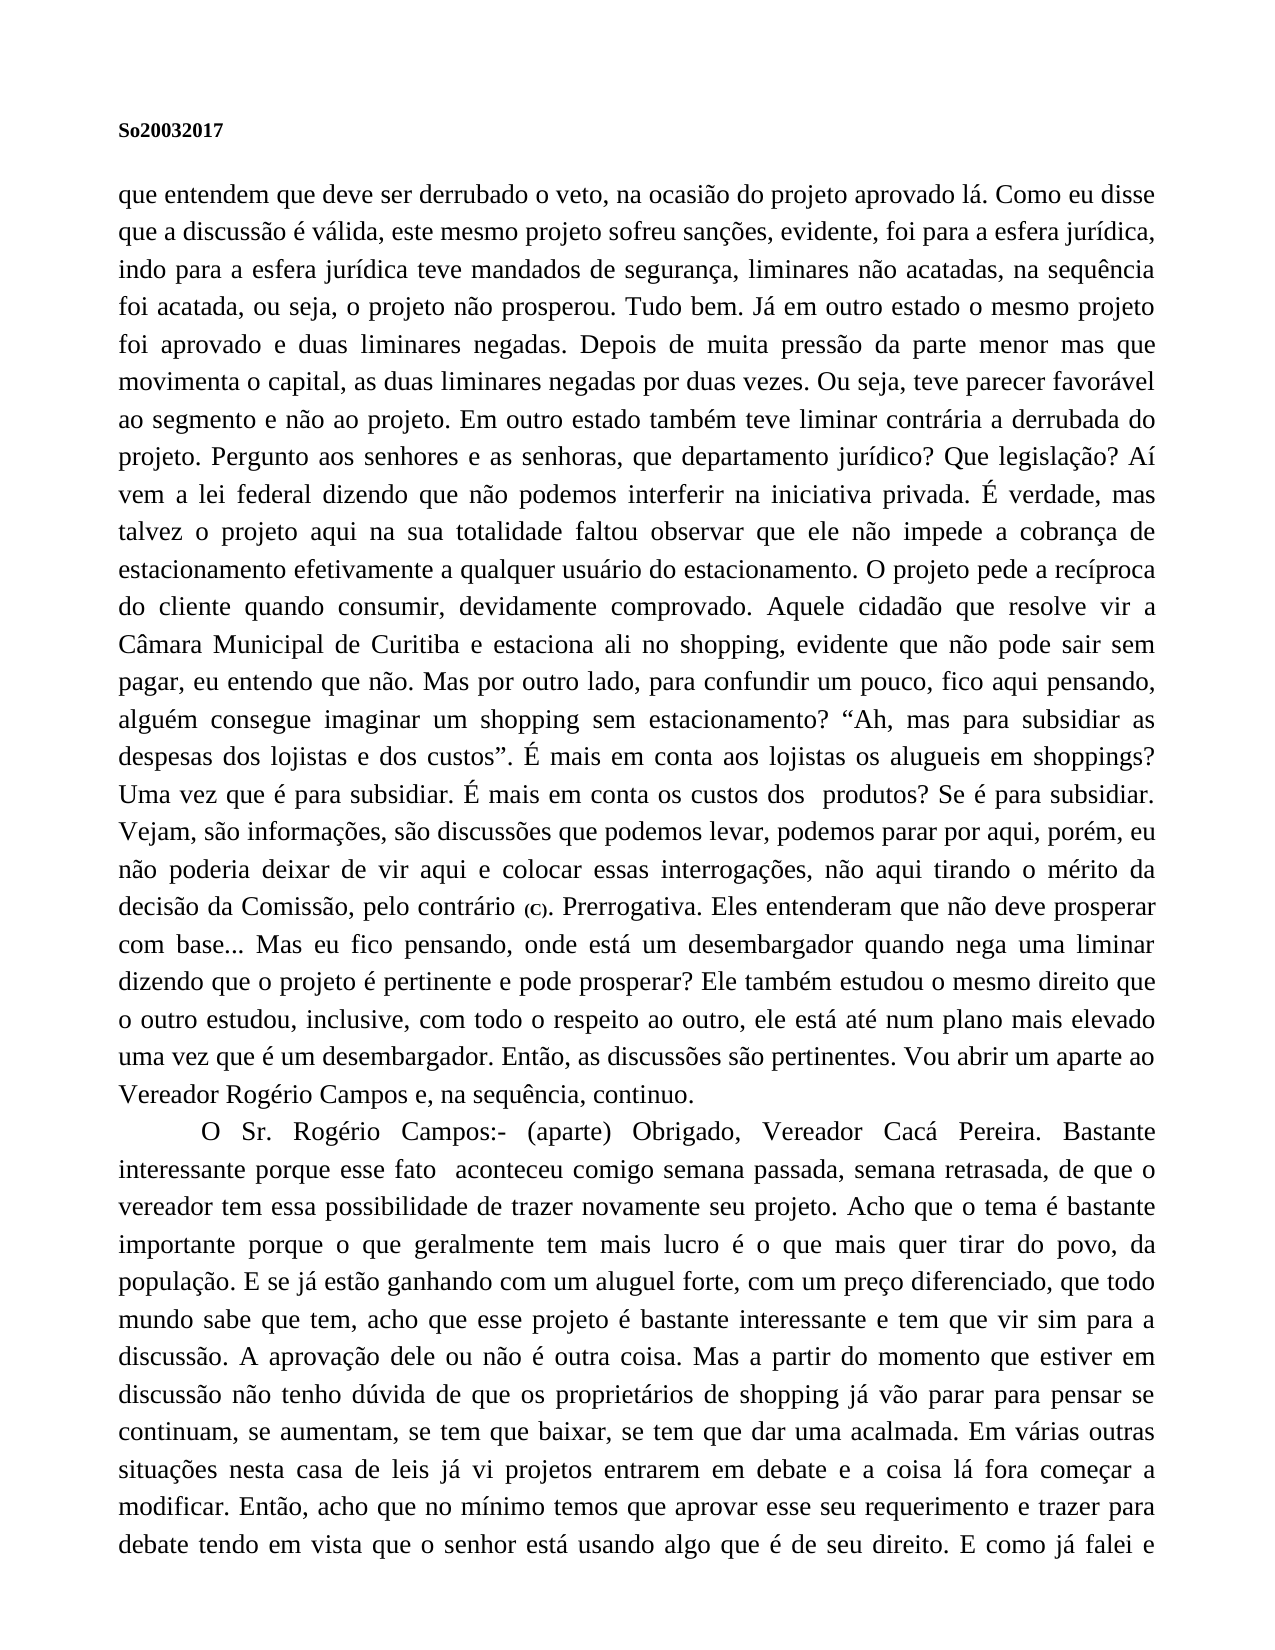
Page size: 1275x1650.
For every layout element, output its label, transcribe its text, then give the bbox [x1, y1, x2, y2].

text que entendem que deve ser derrubado o veto, na ocasião do projeto aprovado lá. Como eu disse que a discussão é válida, este mesmo projeto sofreu sanções, evidente, foi para a esfera jurídica, indo para a esfera jurídica teve mandados de segurança, liminares não acatadas, na sequência foi acatada, ou seja, o projeto não prosperou. Tudo bem. Já em outro estado o mesmo projeto foi aprovado e duas liminares negadas. Depois de muita pressão da parte menor mas que movimenta o capital, as duas liminares negadas por duas vezes. Ou seja, teve parecer favorável ao segmento e não ao projeto. Em outro estado também teve liminar contrária a derrubada do projeto. Pergunto aos senhores e as senhoras, que departamento jurídico? Que legislação? Aí vem a lei federal dizendo que não podemos interferir na iniciativa privada. É verdade, mas talvez o projeto aqui na sua totalidade faltou observar que ele não impede a cobrança de estacionamento efetivamente a qualquer usuário do estacionamento. O projeto pede a recíproca do cliente quando consumir, devidamente comprovado. Aquele cidadão que resolve vir a Câmara Municipal de Curitiba e estaciona ali no shopping, evidente que não pode sair sem pagar, eu entendo que não. Mas por outro lado, para confundir um pouco, fico aqui pensando, alguém consegue imaginar um shopping sem estacionamento? “Ah, mas para subsidiar as despesas dos lojistas e dos custos”. É mais em conta aos lojistas os alugueis em shoppings? Uma vez que é para subsidiar. É mais em conta os custos dos produtos? Se é para subsidiar. Vejam, são informações, são discussões que podemos levar, podemos parar por aqui, porém, eu não poderia deixar de vir aqui e colocar essas interrogações, não aqui tirando o mérito da decisão da Comissão, pelo contrário (C). Prerrogativa. Eles entenderam que não deve prosperar com base... Mas eu fico pensando, onde está um desembargador quando nega uma liminar dizendo que o projeto é pertinente e pode prosperar? Ele também estudou o mesmo direito que o outro estudou, inclusive, com todo o respeito ao outro, ele está até num plano mais elevado uma vez que é um desembargador. Então, as discussões são pertinentes. Vou abrir um aparte ao Vereador Rogério Campos e, na sequência, continuo. [118, 172, 1157, 1109]
text O Sr. Rogério Campos:- (aparte) Obrigado, Vereador Cacá Pereira. Bastante interessante porque esse fato aconteceu comigo semana passada, semana retrasada, de que o vereador tem essa possibilidade de trazer novamente seu projeto. Acho que o tema é bastante importante porque o que geralmente tem mais lucro é o que mais quer tirar do povo, da população. E se já estão ganhando com um aluguel forte, com um preço diferenciado, que todo mundo sabe que tem, acho que esse projeto é bastante interessante e tem que vir sim para a discussão. A aprovação dele ou não é outra coisa. Mas a partir do momento que estiver em discussão não tenho dúvida de que os proprietários de shopping já vão parar para pensar se continuam, se aumentam, se tem que baixar, se tem que dar uma acalmada. Em várias outras situações nesta casa de leis já vi projetos entrarem em debate e a coisa lá fora começar a modificar. Então, acho que no mínimo temos que aprovar esse seu requerimento e trazer para debate tendo em vista que o senhor está usando algo que é de seu direito. E como já falei e [118, 1109, 1157, 1559]
